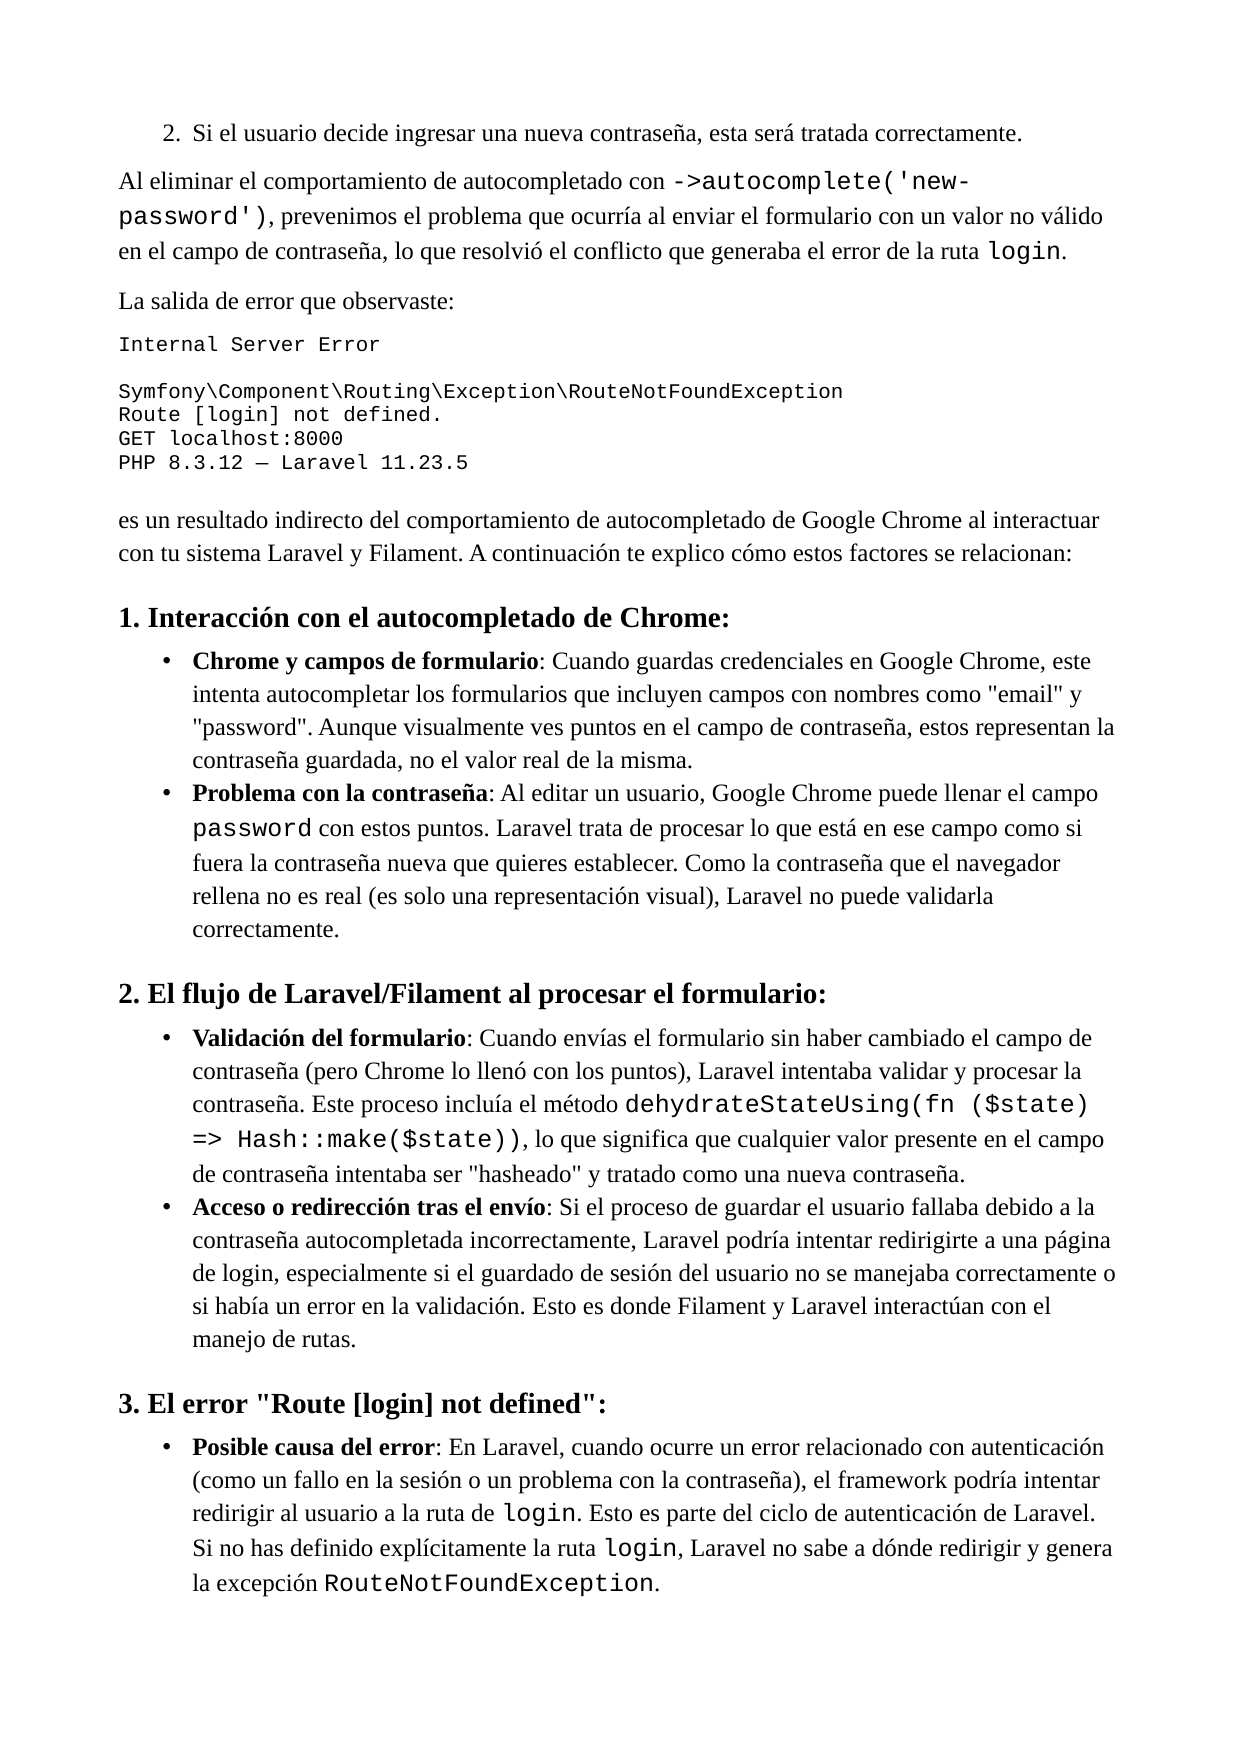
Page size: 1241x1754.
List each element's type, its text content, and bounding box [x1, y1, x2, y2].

list Posible causa del error: En Laravel, cuando ocurre un error relacionado con autenticación (como un fallo en la sesión o un problema con la contraseña), el framework podría intentar redirigir al usuario a la ruta de login. Esto es parte del ciclo de autenticación de Laravel. Si no has definido explícitamente la ruta login, Laravel no sabe a dónde redirigir y genera la excepción RouteNotFoundException. [162, 1432, 1122, 1599]
subtitle 3. El error "Route [login] not defined": [118, 1386, 1122, 1420]
text Route [login] not defined. [118, 404, 1122, 428]
subtitle 2. El flujo de Laravel/Filament al procesar el formulario: [118, 977, 1122, 1010]
text PHP 8.3.12 — Laravel 11.23.5 [118, 452, 1122, 475]
subtitle 1. Interacción con el autocompletado de Chrome: [118, 600, 1122, 634]
list Problema con la contraseña: Al editar un usuario, Google Chrome puede llenar el campo password con estos puntos. Laravel trata de procesar lo que está en ese campo como si fuera la contraseña nueva que quieres establecer. Como la contraseña que el navegador rellena no es real (es solo una representación visual), Laravel no puede validarla correctamente. [162, 778, 1122, 943]
text GET localhost:8000 [118, 428, 1122, 452]
list Chrome y campos de formulario: Cuando guardas credenciales en Google Chrome, este intenta autocompletar los formularios que incluyen campos con nombres como "email" y "password". Aunque visualmente ves puntos en el campo de contraseña, estos representan la contraseña guardada, no el valor real de la misma. [162, 646, 1122, 774]
text Al eliminar el comportamiento de autocompletado con ->autocomplete('new-password'), prevenimos el problema que ocurría al enviar el formulario con un valor no válido en el campo de contraseña, lo que resolvió el conflicto que generaba el error de la ruta login. [118, 166, 1122, 267]
text Internal Server Error [118, 333, 1122, 357]
text Symfony\Component\Routing\Exception\RouteNotFoundException [118, 381, 1122, 404]
list Si el usuario decide ingresar una nueva contraseña, esta será tratada correctamente. [162, 118, 1122, 147]
list Acceso o redirección tras el envío: Si el proceso de guardar el usuario fallaba debido a la contraseña autocompletada incorrectamente, Laravel podría intentar redirigirte a una página de login, especialmente si el guardado de sesión del usuario no se manejaba correctamente o si había un error en la validación. Esto es donde Filament y Laravel interactúan con el manejo de rutas. [162, 1192, 1122, 1353]
text es un resultado indirecto del comportamiento de autocompletado de Google Chrome al interactuar con tu sistema Laravel y Filament. A continuación te explico cómo estos factores se relacionan: [118, 505, 1122, 567]
text La salida de error que observaste: [118, 286, 1122, 315]
list Validación del formulario: Cuando envías el formulario sin haber cambiado el campo de contraseña (pero Chrome lo llenó con los puntos), Laravel intentaba validar y procesar la contraseña. Este proceso incluía el método dehydrateStateUsing(fn ($state) => Hash::make($state)), lo que significa que cualquier valor presente en el campo de contraseña intentaba ser "hasheado" y tratado como una nueva contraseña. [162, 1023, 1122, 1188]
